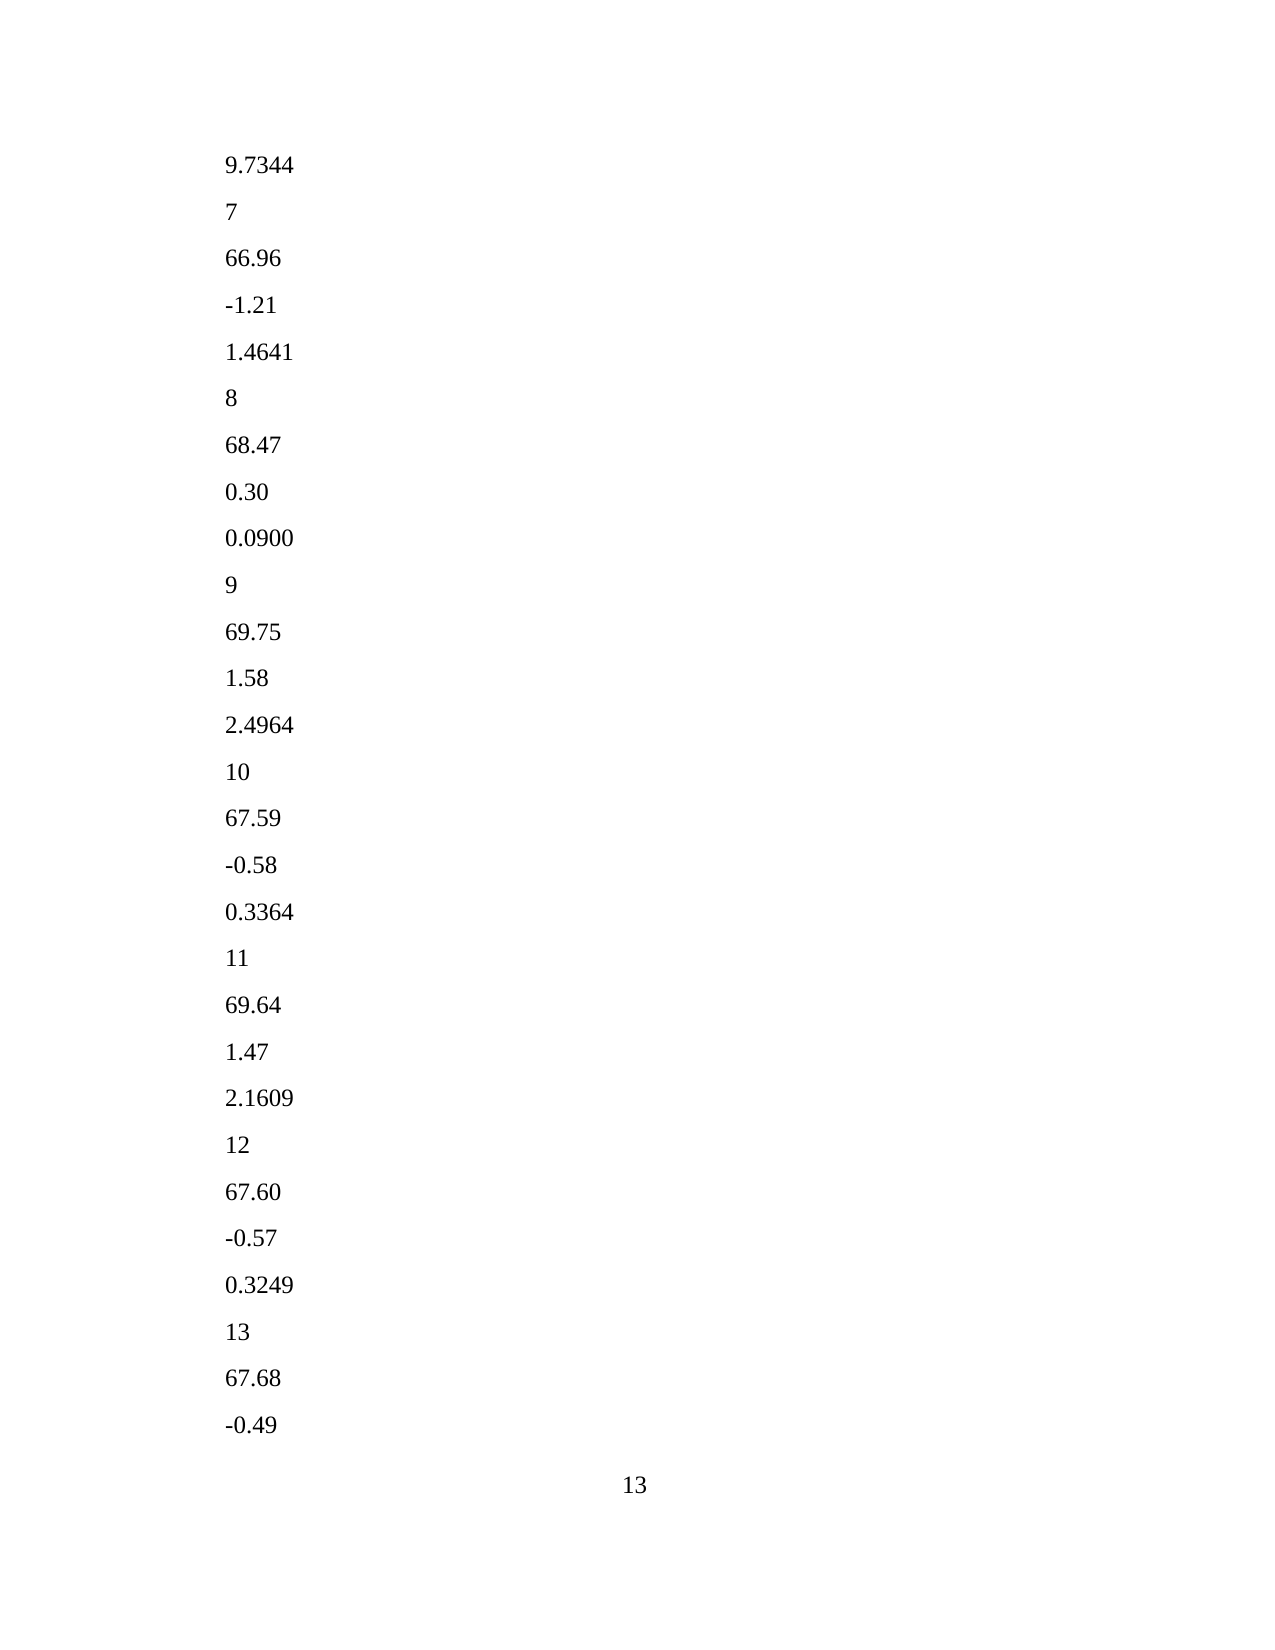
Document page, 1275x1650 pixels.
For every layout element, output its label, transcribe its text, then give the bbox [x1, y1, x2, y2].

list 9 [187, 570, 1125, 599]
list 1.4641 [187, 337, 1125, 365]
list 0.3364 [187, 897, 1125, 925]
list 0.30 [187, 477, 1125, 505]
list 13 [187, 1317, 1125, 1345]
list -0.57 [187, 1223, 1125, 1252]
list 67.60 [187, 1177, 1125, 1205]
list 11 [187, 943, 1125, 972]
list 69.64 [187, 990, 1125, 1019]
list 2.4964 [187, 710, 1125, 739]
list 0.3249 [187, 1270, 1125, 1299]
list 68.47 [187, 430, 1125, 459]
list 1.58 [187, 663, 1125, 692]
list 66.96 [187, 243, 1125, 272]
list 10 [187, 757, 1125, 785]
list 67.68 [187, 1363, 1125, 1392]
list -1.21 [187, 290, 1125, 319]
list 0.0900 [187, 523, 1125, 552]
list 8 [187, 383, 1125, 412]
list 2.1609 [187, 1083, 1125, 1112]
list -0.58 [187, 850, 1125, 879]
list 1.47 [187, 1037, 1125, 1065]
list 12 [187, 1130, 1125, 1159]
list 9.7344 [187, 150, 1125, 179]
list -0.49 [187, 1410, 1125, 1439]
list 7 [187, 197, 1125, 225]
list 69.75 [187, 617, 1125, 645]
list 67.59 [187, 803, 1125, 832]
